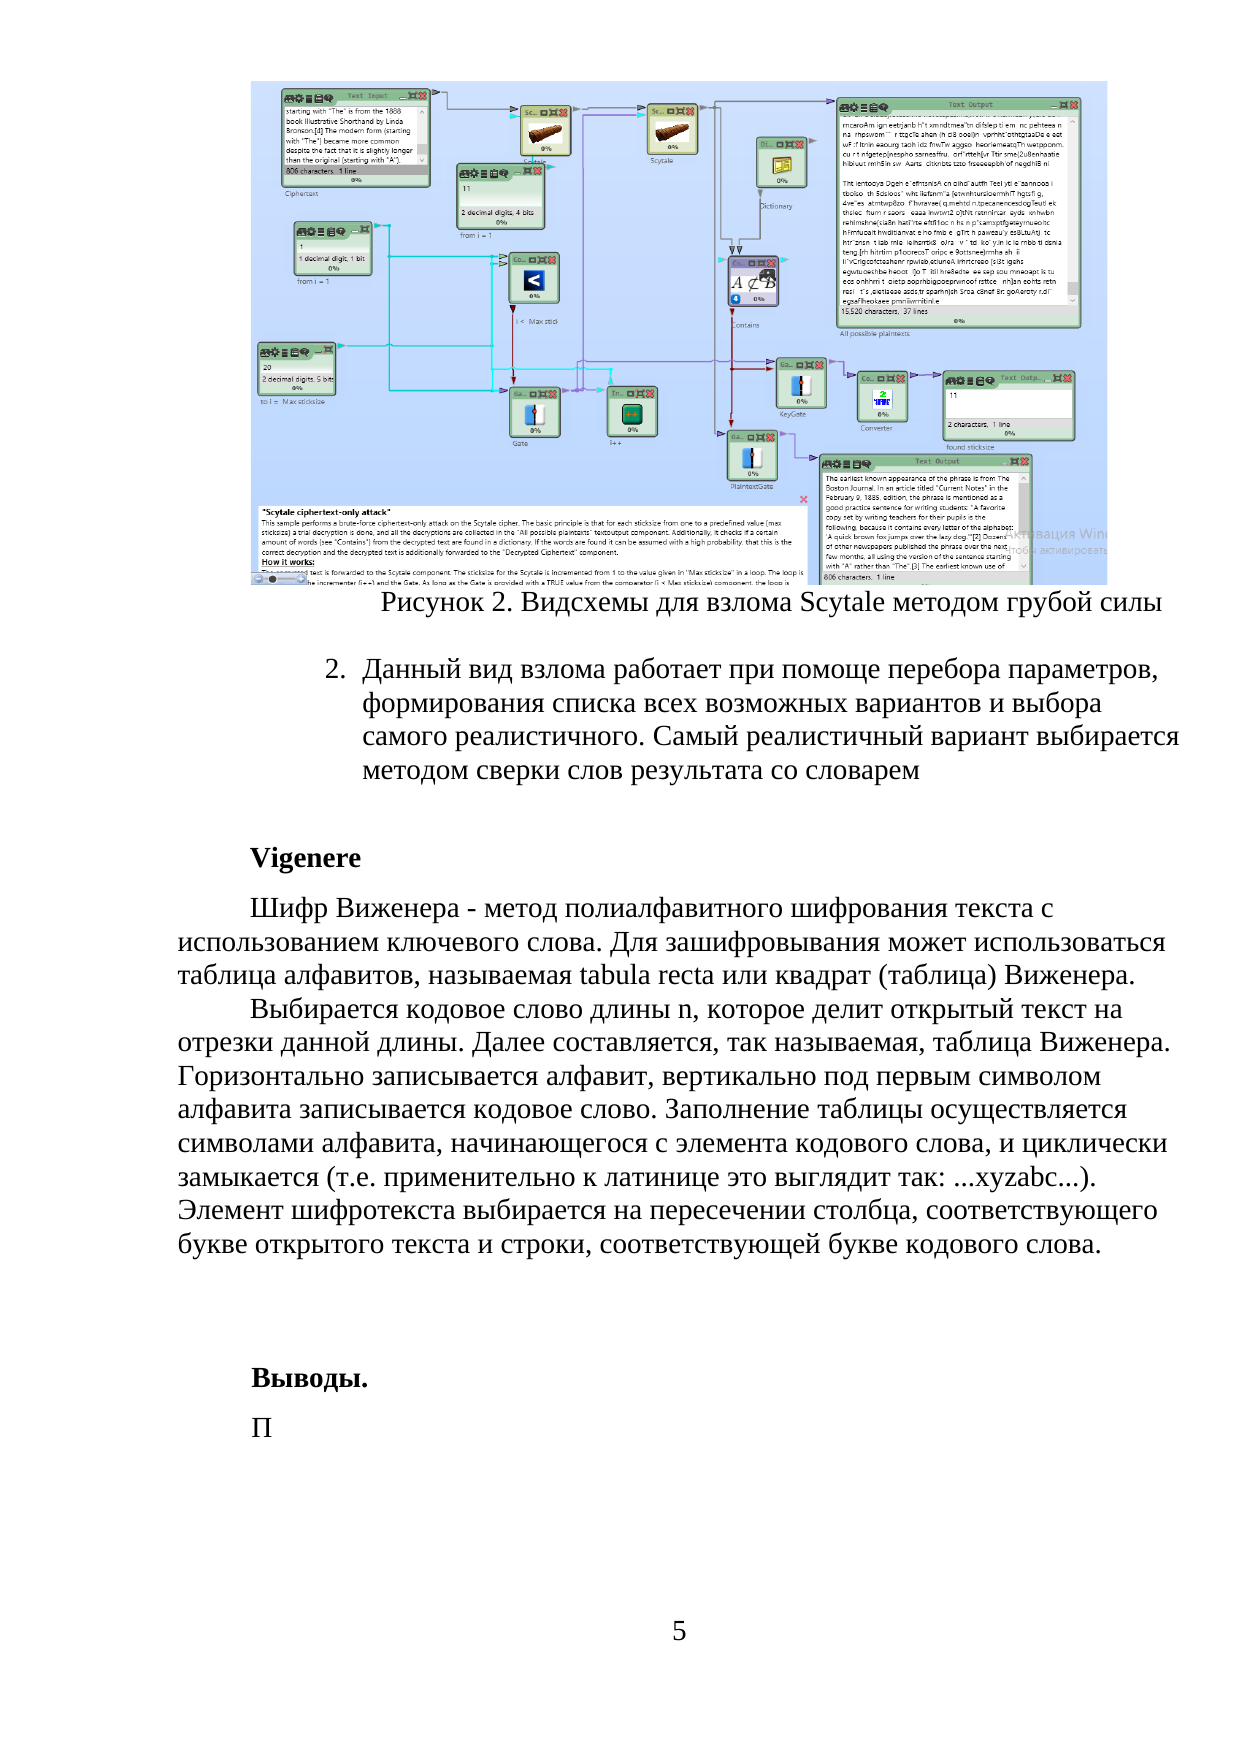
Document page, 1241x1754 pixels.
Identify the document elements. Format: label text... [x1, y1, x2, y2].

subtitle Vigenere [177, 840, 1181, 873]
text Шифр Виженера - метод полиалфавитного шифрования текста с [177, 890, 1181, 924]
text использованием ключевого слова. Для зашифровывания может использоваться таблица алфавитов, называемая tabula recta или квадрат (таблица) Виженера. Выбирается кодовое слово длины n, которое делит открытый текст на отрезки данной длины. Далее составляется, так называемая, таблица Виженера. Горизонтально записывается алфавит, вертикально под первым символом алфавита записывается кодовое слово. Заполнение таблицы осуществляется символами алфавита, начинающегося с элемента кодового слова, и циклически замыкается (т.е. применительно к латинице это выглядит так: ...xyzabc...). Элемент шифротекста выбирается на пересечении столбца, соответствующего букве открытого текста и строки, соответствующей букве кодового слова. [177, 924, 1181, 1259]
picture [250, 81, 1108, 585]
list Рисунок 2. Видсхемы для взлома Scytale методом грубой силы [324, 81, 1181, 618]
list Данный вид взлома работает при помоще перебора параметров, формирования списка всех возможных вариантов и выбора самого реалистичного. Самый реалистичный вариант выбирается методом сверки слов результата со словарем [324, 651, 1181, 786]
text П [177, 1410, 1181, 1444]
text Выводы. [177, 1360, 1181, 1393]
